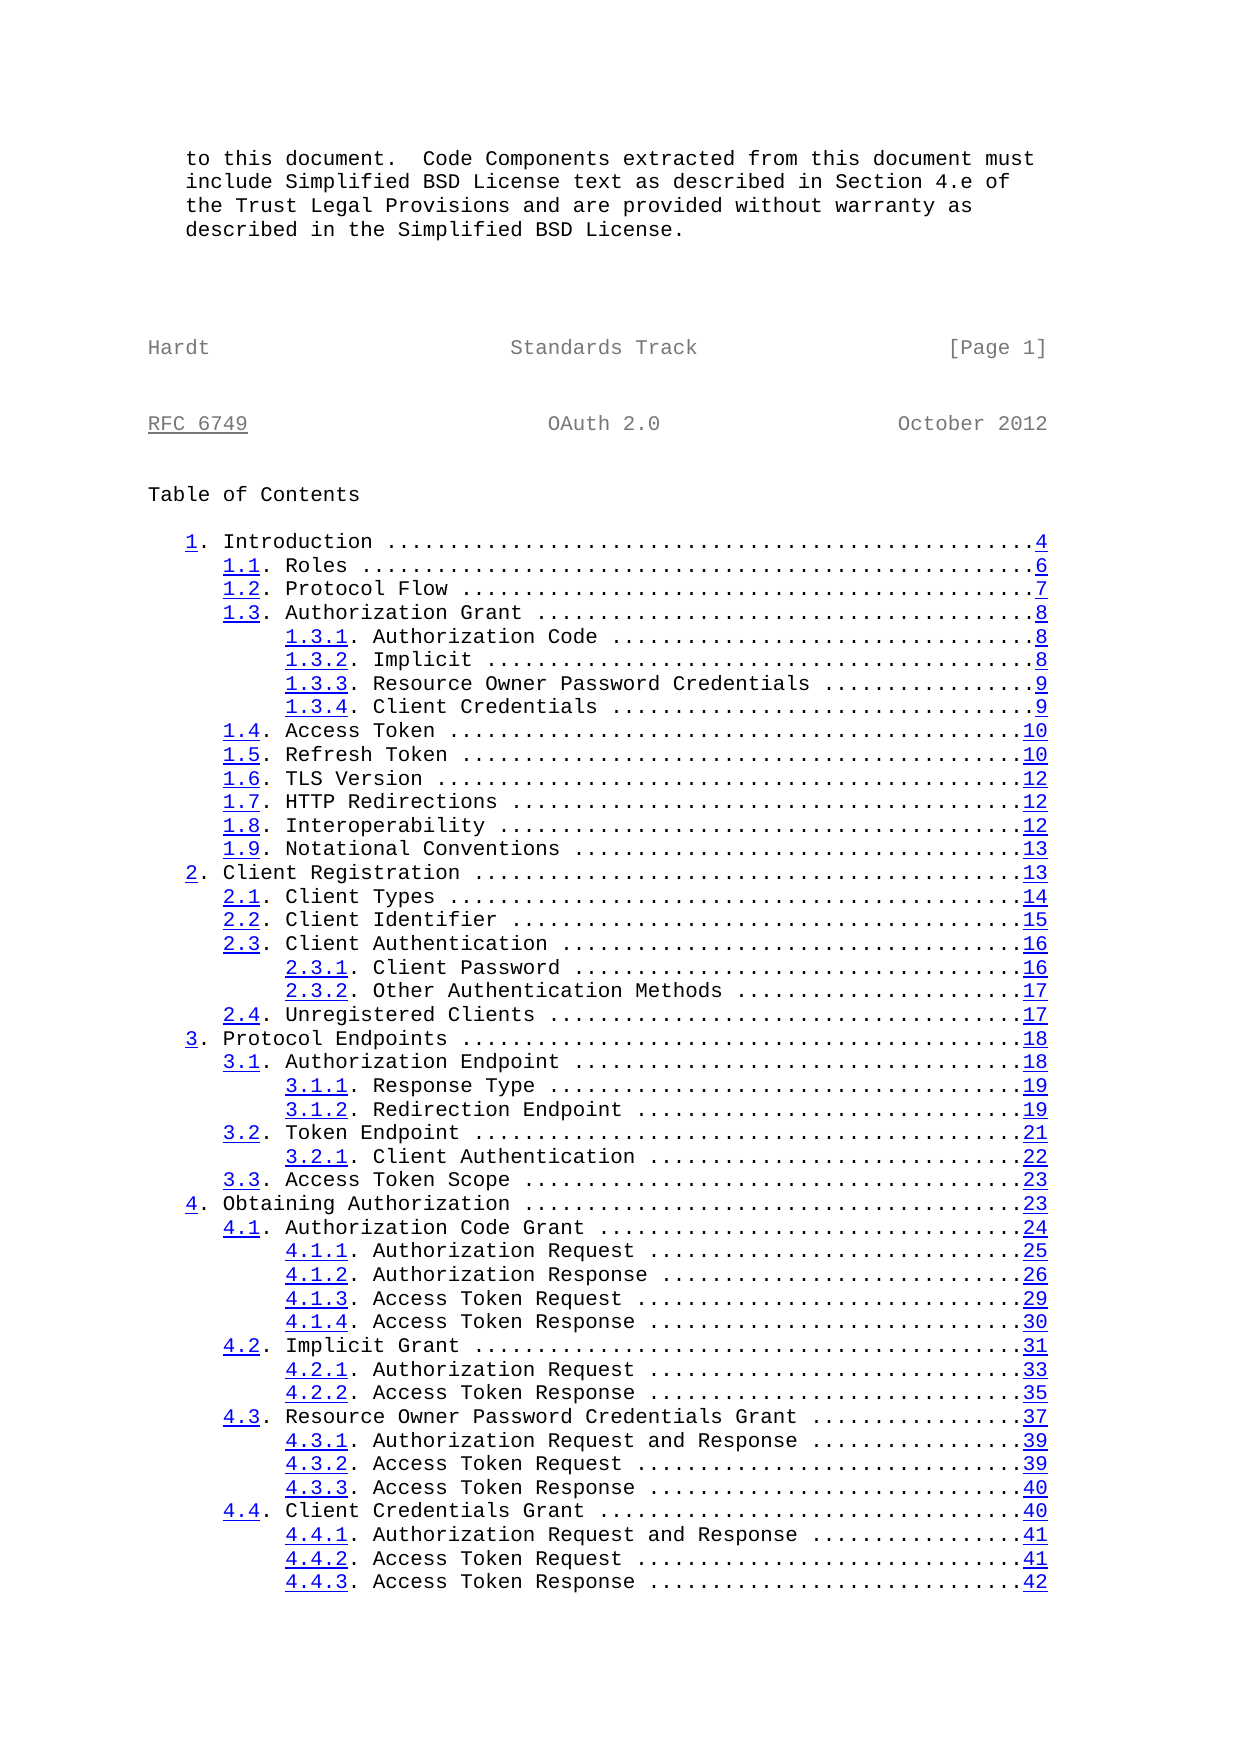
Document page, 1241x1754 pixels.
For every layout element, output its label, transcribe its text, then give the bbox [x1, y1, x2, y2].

text 1. Introduction ....................................................4 [148, 531, 1093, 555]
text 1.3.2. Implicit ............................................8 [148, 649, 1093, 673]
text 4.1.3. Access Token Request ...............................29 [148, 1288, 1093, 1311]
text 2.3. Client Authentication .....................................16 [148, 933, 1093, 957]
text 4.3.3. Access Token Response ..............................40 [148, 1477, 1093, 1501]
text 2.3.1. Client Password ....................................16 [148, 957, 1093, 980]
text 4. Obtaining Authorization ........................................23 [148, 1193, 1093, 1217]
text 4.3.1. Authorization Request and Response .................39 [148, 1429, 1093, 1453]
text 3. Protocol Endpoints .............................................18 [148, 1028, 1093, 1051]
text 3.1.2. Redirection Endpoint ...............................19 [148, 1098, 1093, 1122]
text RFC 6749 OAuth 2.0 October 2012 [148, 413, 1093, 436]
text 3.1.1. Response Type ......................................19 [148, 1075, 1093, 1098]
text 1.5. Refresh Token .............................................10 [148, 744, 1093, 767]
text Hardt Standards Track [Page 1] [148, 337, 1093, 360]
text 1.7. HTTP Redirections .........................................12 [148, 791, 1093, 815]
text 4.3. Resource Owner Password Credentials Grant .................37 [148, 1406, 1093, 1429]
text 2.3.2. Other Authentication Methods .......................17 [148, 980, 1093, 1004]
text the Trust Legal Provisions and are provided without warranty as [148, 195, 1093, 218]
text 1.3.4. Client Credentials ..................................9 [148, 697, 1093, 720]
text 4.1.1. Authorization Request ..............................25 [148, 1240, 1093, 1264]
text 4.1.2. Authorization Response .............................26 [148, 1264, 1093, 1288]
text 3.1. Authorization Endpoint ....................................18 [148, 1051, 1093, 1075]
text 2.2. Client Identifier .........................................15 [148, 909, 1093, 933]
text 4.2.2. Access Token Response ..............................35 [148, 1382, 1093, 1406]
text 1.3. Authorization Grant ........................................8 [148, 602, 1093, 626]
text 4.2.1. Authorization Request ..............................33 [148, 1359, 1093, 1382]
text 4.4.1. Authorization Request and Response .................41 [148, 1524, 1093, 1548]
text Table of Contents [148, 484, 1093, 507]
text 1.3.3. Resource Owner Password Credentials .................9 [148, 673, 1093, 697]
text 4.4. Client Credentials Grant ..................................40 [148, 1501, 1093, 1524]
text 1.3.1. Authorization Code ..................................8 [148, 626, 1093, 649]
text 4.1. Authorization Code Grant ..................................24 [148, 1217, 1093, 1240]
text 1.9. Notational Conventions ....................................13 [148, 838, 1093, 862]
text include Simplified BSD License text as described in Section 4.e of [148, 171, 1093, 195]
text 4.1.4. Access Token Response ..............................30 [148, 1311, 1093, 1335]
text 2.1. Client Types ..............................................14 [148, 886, 1093, 909]
text 1.6. TLS Version ...............................................12 [148, 767, 1093, 791]
text to this document. Code Components extracted from this document must [148, 148, 1093, 171]
text 4.2. Implicit Grant ............................................31 [148, 1335, 1093, 1359]
text 1.4. Access Token ..............................................10 [148, 720, 1093, 744]
text 1.2. Protocol Flow ..............................................7 [148, 578, 1093, 602]
text 3.2.1. Client Authentication ..............................22 [148, 1146, 1093, 1169]
text 4.3.2. Access Token Request ...............................39 [148, 1453, 1093, 1477]
text 4.4.2. Access Token Request ...............................41 [148, 1548, 1093, 1571]
text 3.3. Access Token Scope ........................................23 [148, 1169, 1093, 1193]
text described in the Simplified BSD License. [148, 218, 1093, 242]
text 1.1. Roles ......................................................6 [148, 555, 1093, 578]
text 4.4.3. Access Token Response ..............................42 [148, 1571, 1093, 1595]
text 3.2. Token Endpoint ............................................21 [148, 1122, 1093, 1146]
text 2.4. Unregistered Clients ......................................17 [148, 1004, 1093, 1028]
text 2. Client Registration ............................................13 [148, 862, 1093, 886]
text 1.8. Interoperability ..........................................12 [148, 815, 1093, 838]
